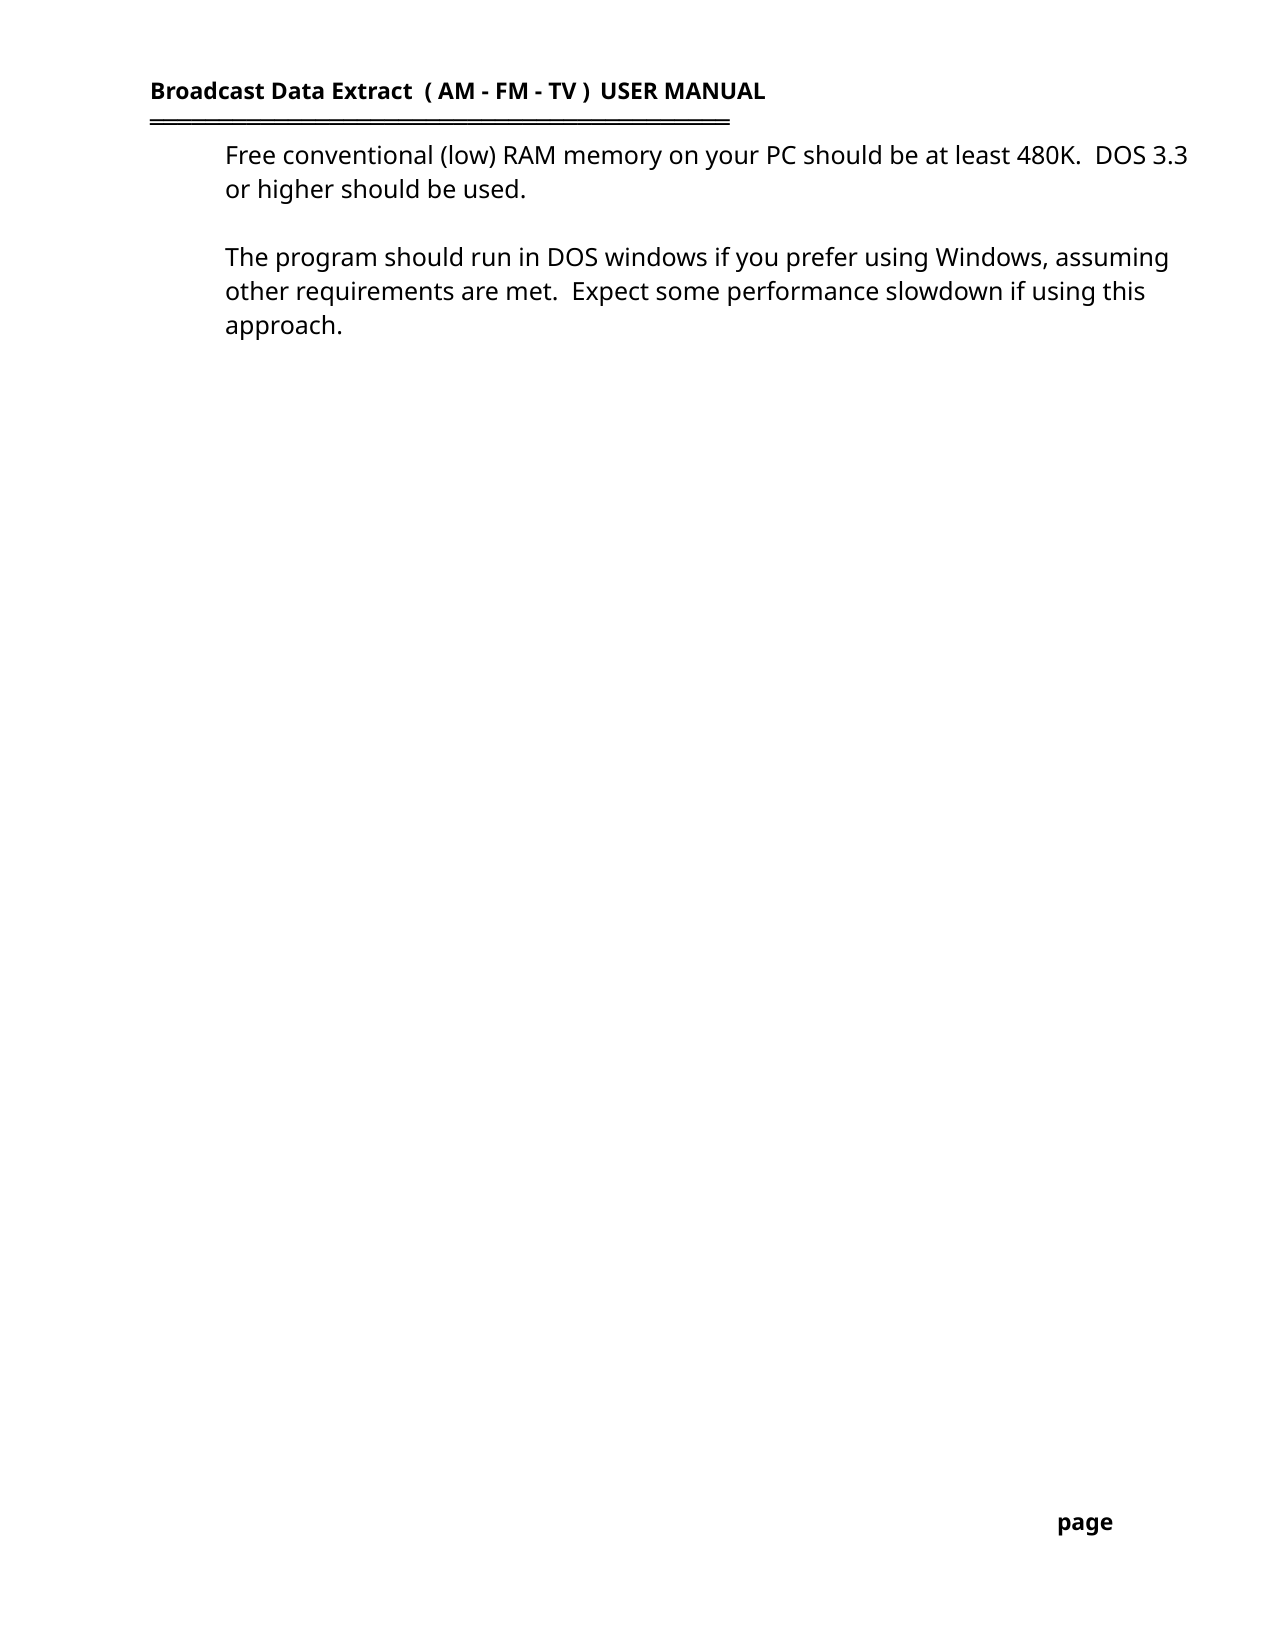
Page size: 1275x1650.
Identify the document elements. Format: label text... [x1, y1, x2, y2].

text Free conventional (low) RAM memory on your PC should be at least 480K. DOS 3.3 or higher should be used. [225, 137, 1200, 206]
text The program should run in DOS windows if you prefer using Windows, assuming other requirements are met. Expect some performance slowdown if using this approach. [225, 240, 1200, 342]
